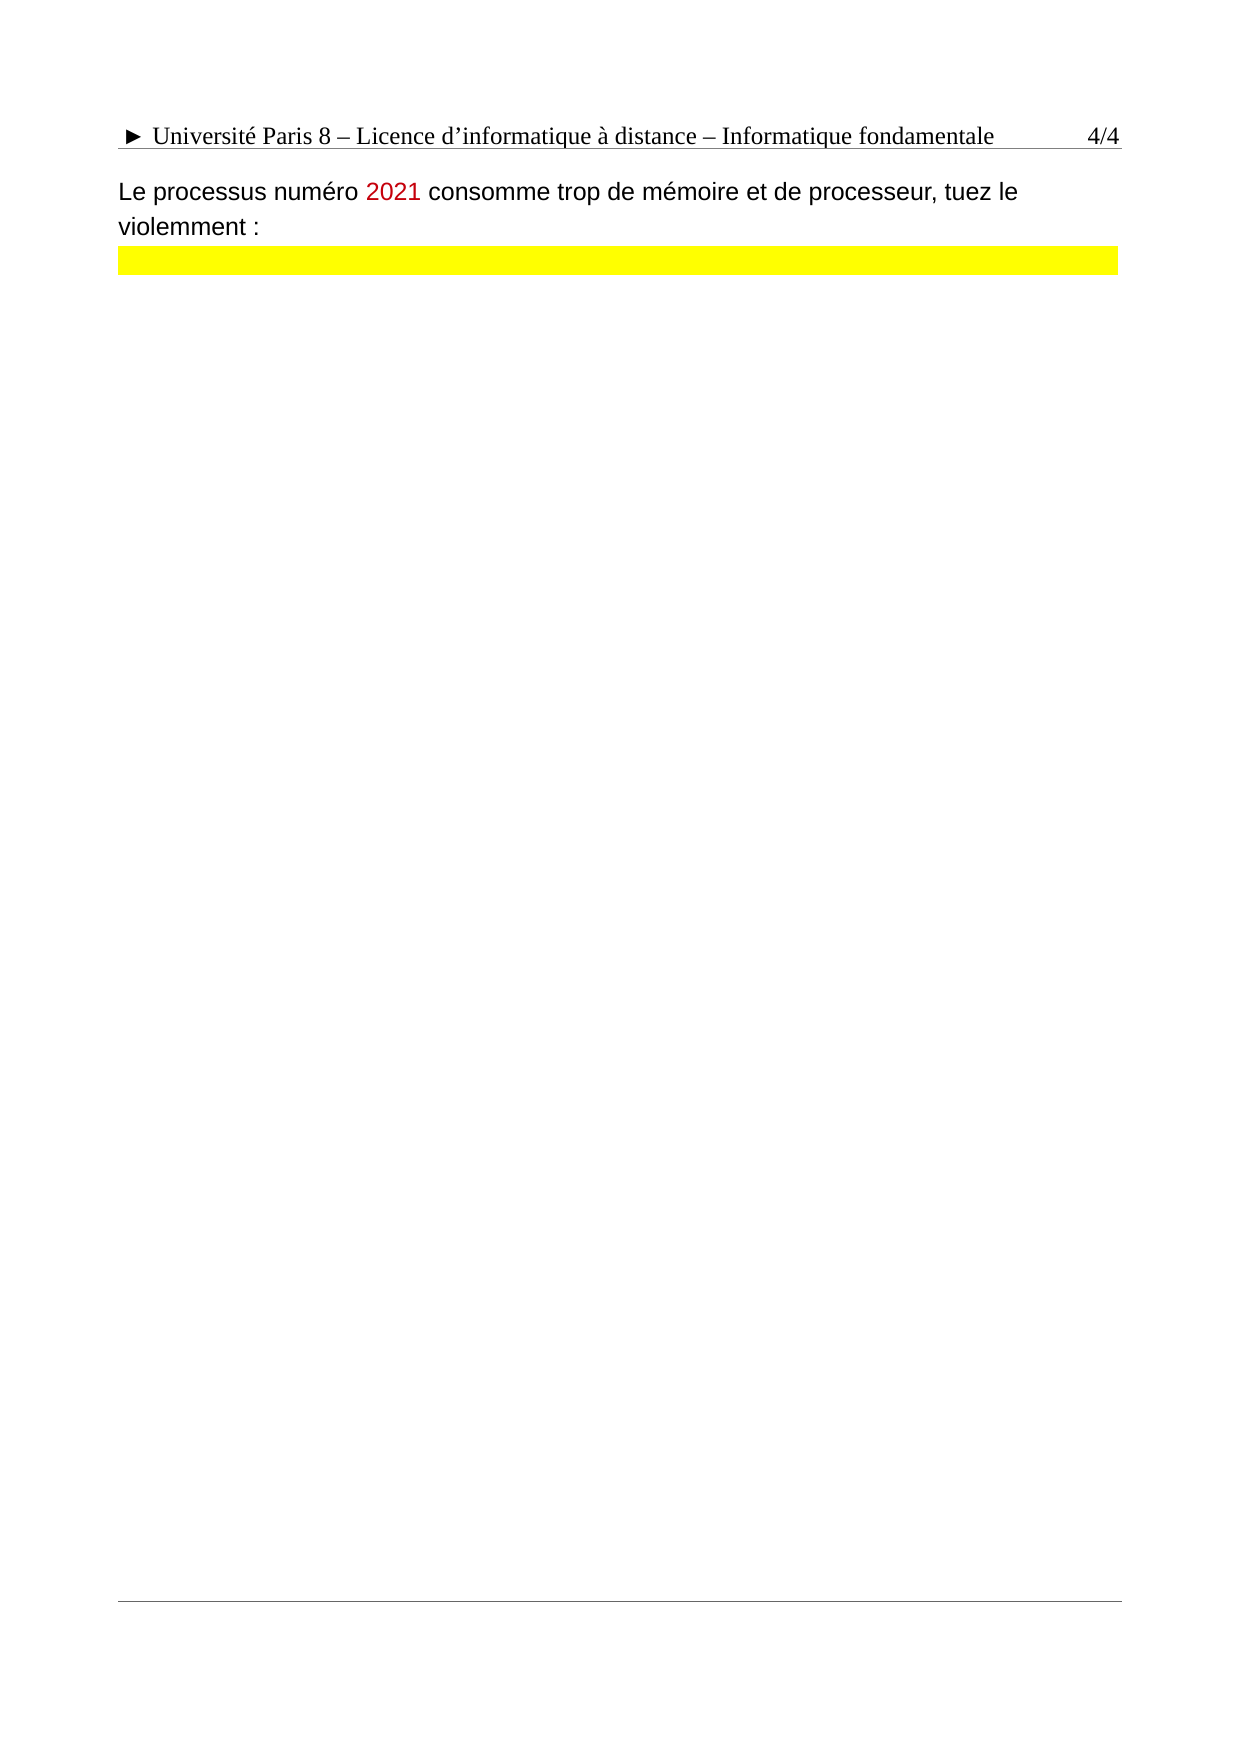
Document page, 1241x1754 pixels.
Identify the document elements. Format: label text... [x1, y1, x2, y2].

text Le processus numéro 2021 consomme trop de mémoire et de processeur, tuez le violemment : [118, 177, 1122, 275]
